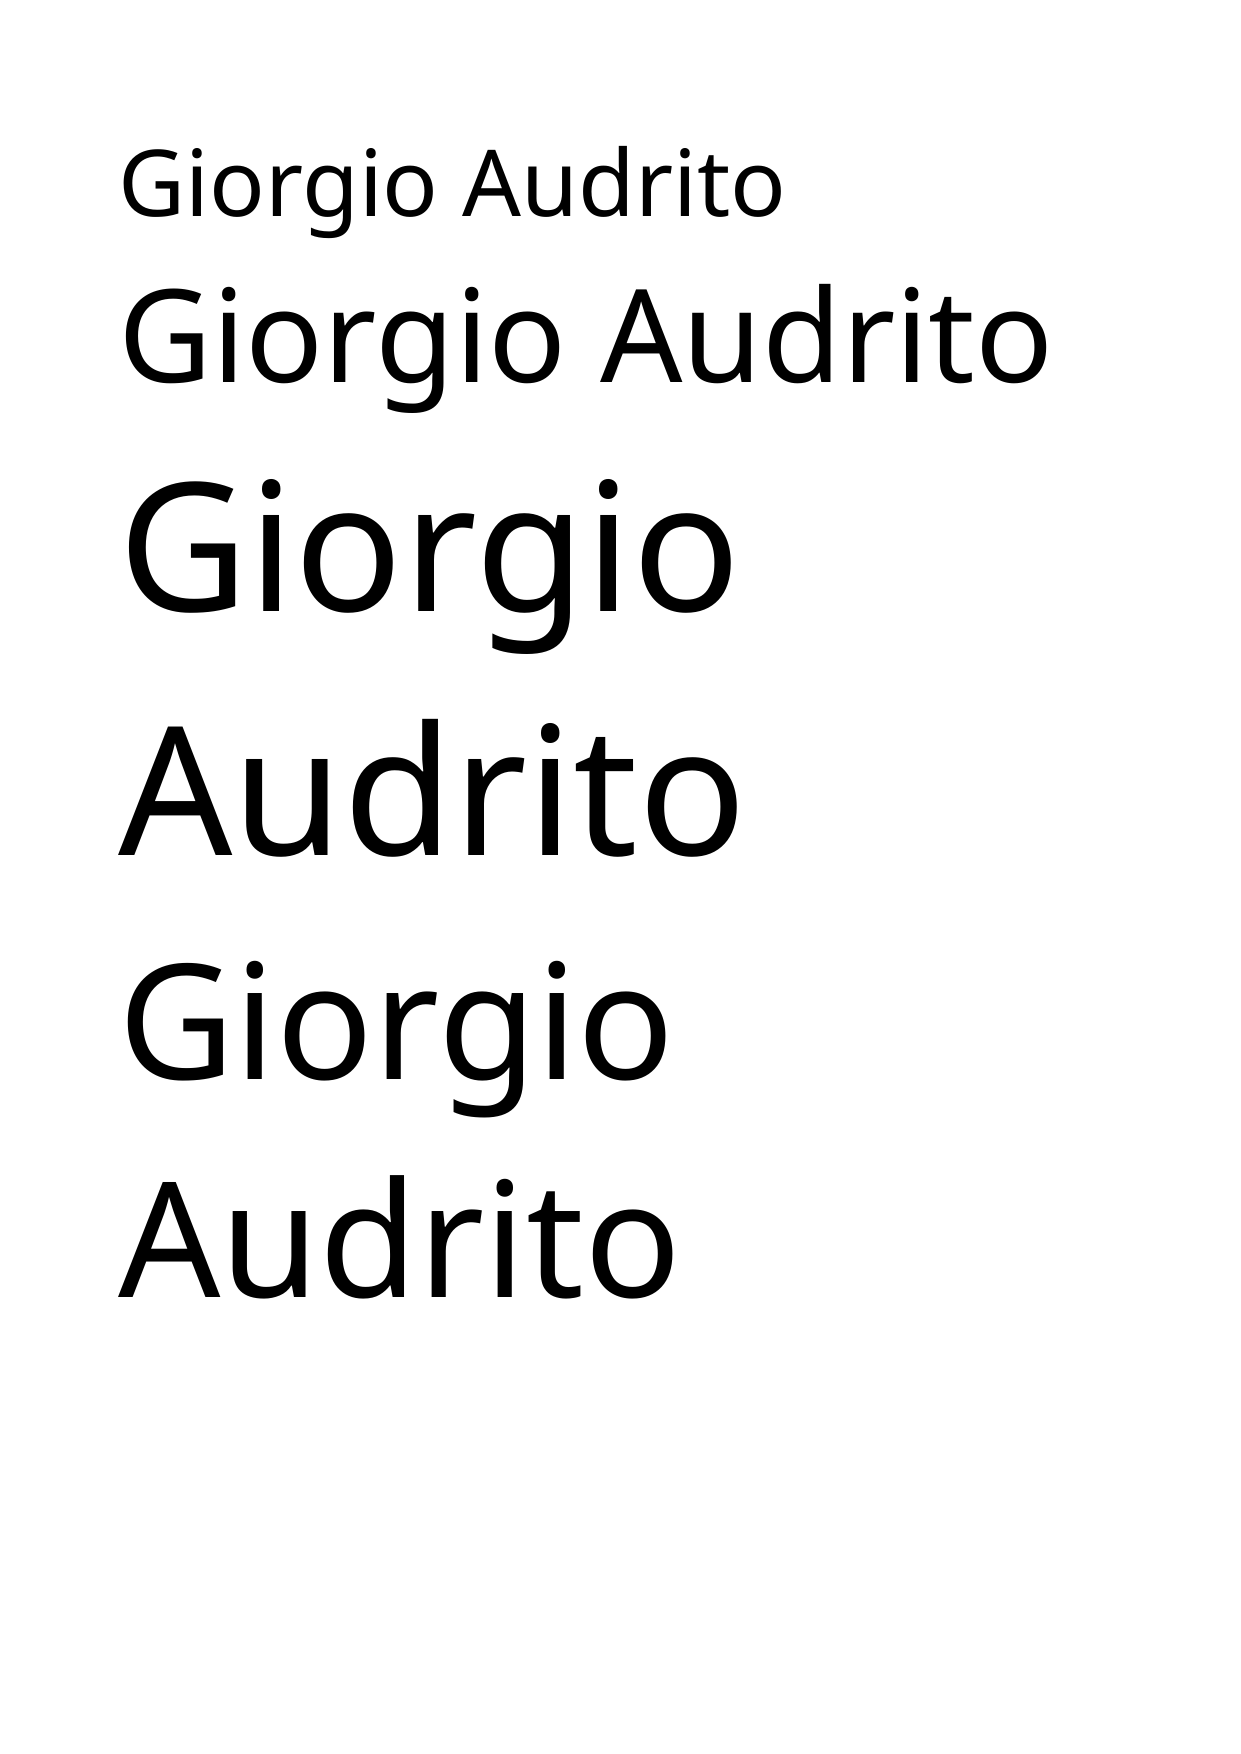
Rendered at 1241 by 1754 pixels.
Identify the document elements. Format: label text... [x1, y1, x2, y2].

text Giorgio Audrito [118, 118, 1122, 244]
text Giorgio Audrito [118, 420, 1122, 908]
text Giorgio Audrito [118, 908, 1122, 1345]
text Giorgio Audrito [118, 244, 1122, 420]
